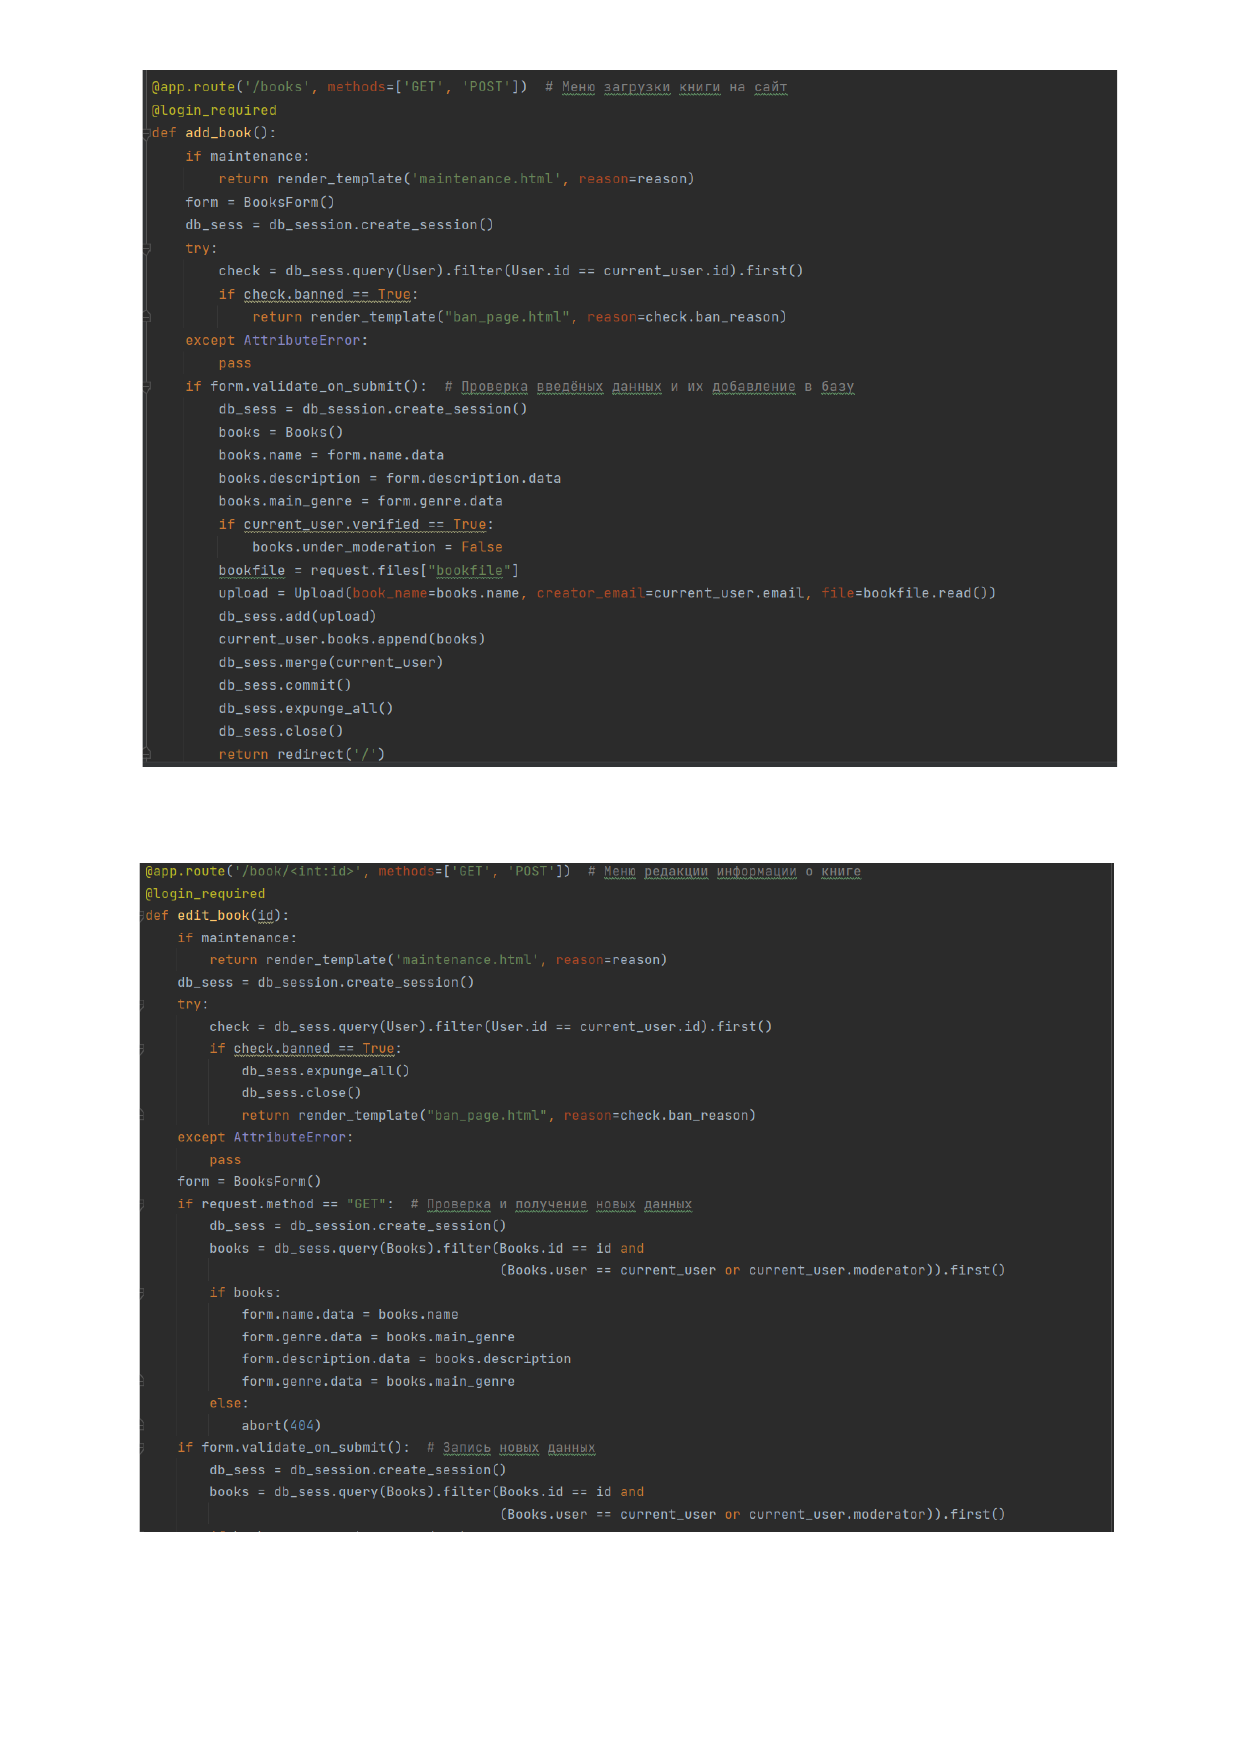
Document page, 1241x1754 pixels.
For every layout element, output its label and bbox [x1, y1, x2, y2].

picture [139, 863, 1114, 1532]
picture [142, 70, 1118, 767]
